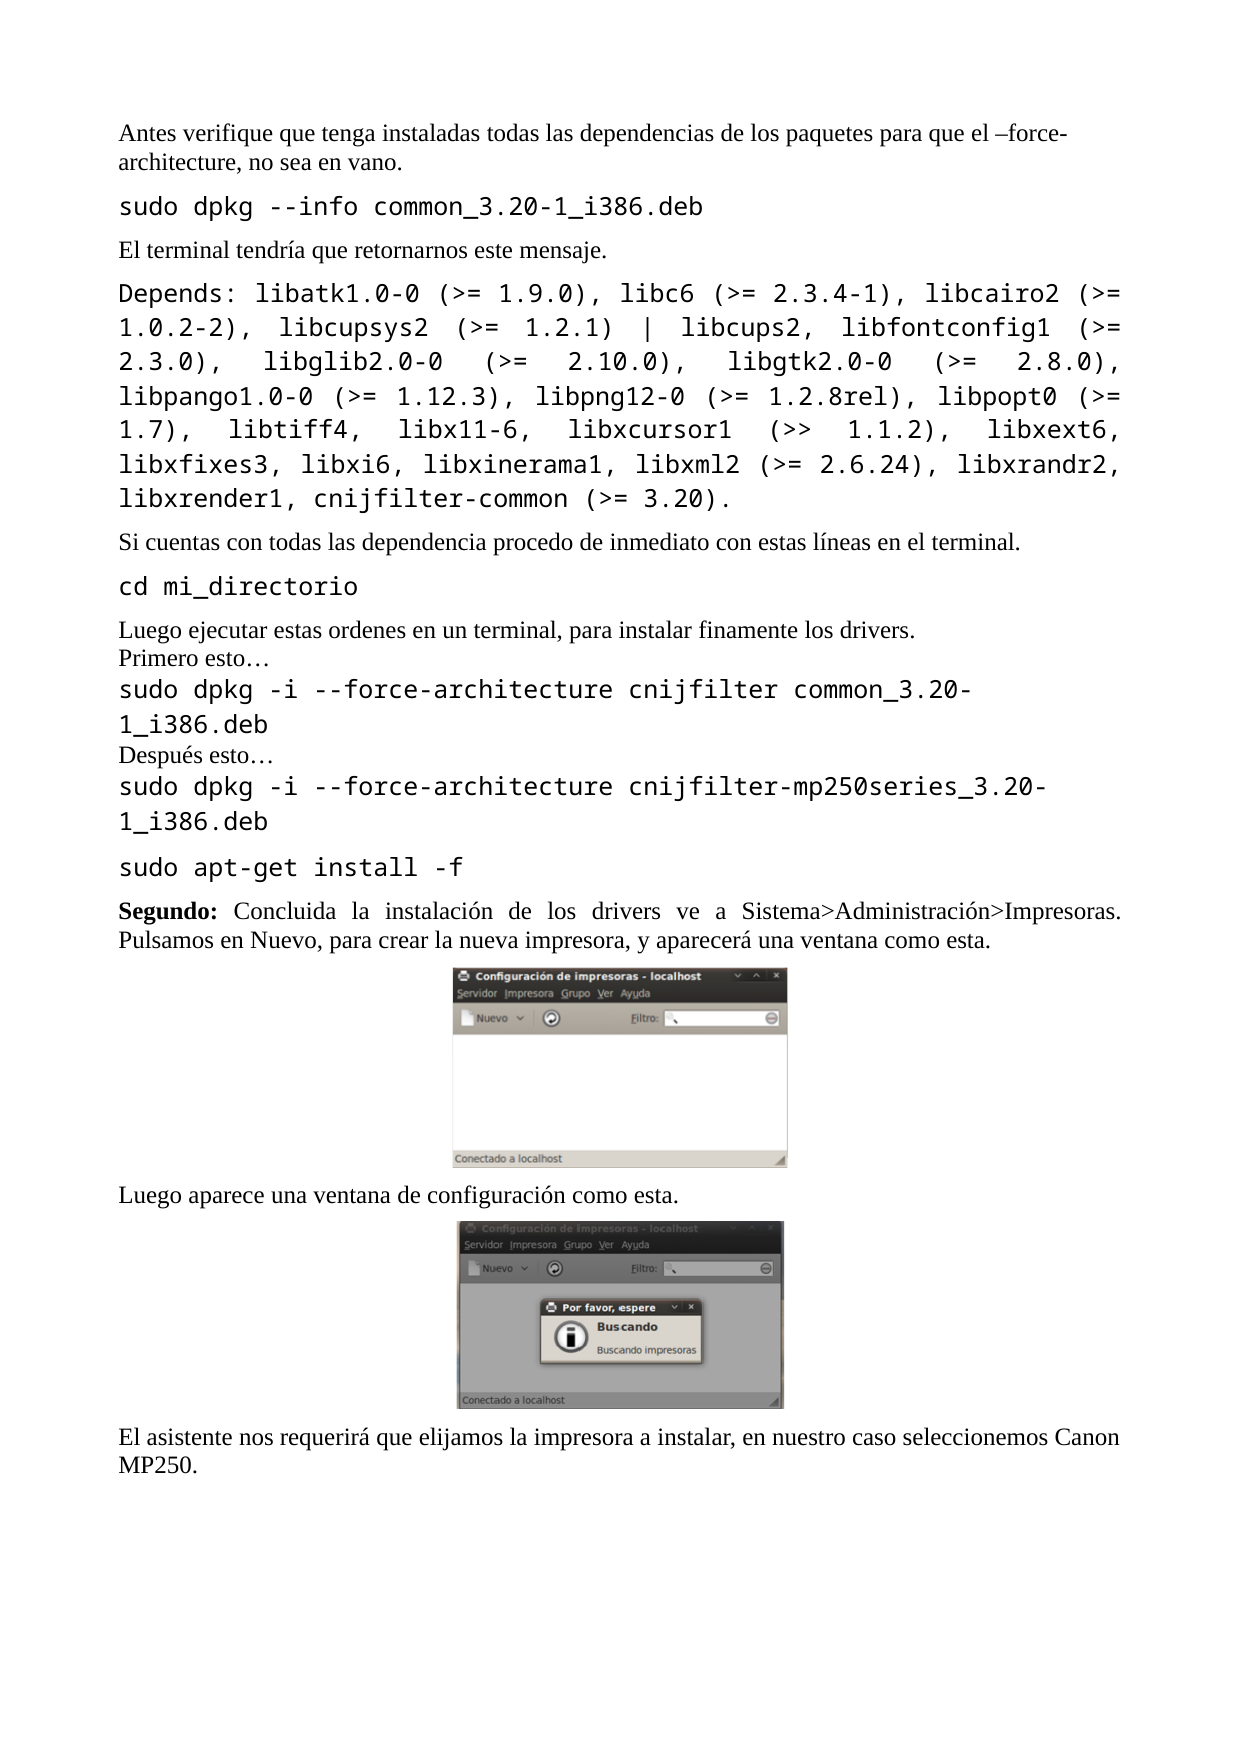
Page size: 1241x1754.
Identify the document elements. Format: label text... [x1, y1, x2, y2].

text sudo apt-get install -f [118, 850, 1122, 884]
text sudo dpkg --info common_3.20-1_i386.deb [118, 188, 1122, 222]
text Luego aparece una ventana de configuración como esta. [118, 1180, 1122, 1209]
text Segundo: Concluida la instalación de los drivers ve a Sistema>Administración>Impresoras. Pulsamos en Nuevo, para crear la nueva impresora, y aparecerá una ventana como esta. [118, 896, 1122, 954]
picture [455, 1221, 785, 1409]
text Antes verifique que tenga instaladas todas las dependencias de los paquetes para que el –force-architecture, no sea en vano. [118, 118, 1122, 176]
text Luego ejecutar estas ordenes en un terminal, para instalar finamente los drivers. Primero esto… sudo dpkg -i --force-architecture cnijfilter common_3.20-1_i386.deb Después esto… sudo dpkg -i --force-architecture cnijfilter-mp250series_3.20-1_i386.deb [118, 615, 1122, 837]
picture [452, 966, 788, 1168]
text Si cuentas con todas las dependencia procedo de inmediato con estas líneas en el terminal. [118, 527, 1122, 556]
text cd mi_directorio [118, 568, 1122, 602]
text El terminal tendría que retornarnos este mensaje. [118, 235, 1122, 263]
text El asistente nos requerirá que elijamos la impresora a instalar, en nuestro caso seleccionemos Canon MP250. [118, 1422, 1122, 1479]
text Depends: libatk1.0-0 (>= 1.9.0), libc6 (>= 2.3.4-1), libcairo2 (>= 1.0.2-2), libcupsys2 (>= 1.2.1) | libcups2, libfontconfig1 (>= 2.3.0), libglib2.0-0 (>= 2.10.0), libgtk2.0-0 (>= 2.8.0), libpango1.0-0 (>= 1.12.3), libpng12-0 (>= 1.2.8rel), libpopt0 (>= 1.7), libtiff4, libx11-6, libxcursor1 (>> 1.1.2), libxext6, libxfixes3, libxi6, libxinerama1, libxml2 (>= 2.6.24), libxrandr2, libxrender1, cnijfilter-common (>= 3.20). [118, 276, 1122, 514]
